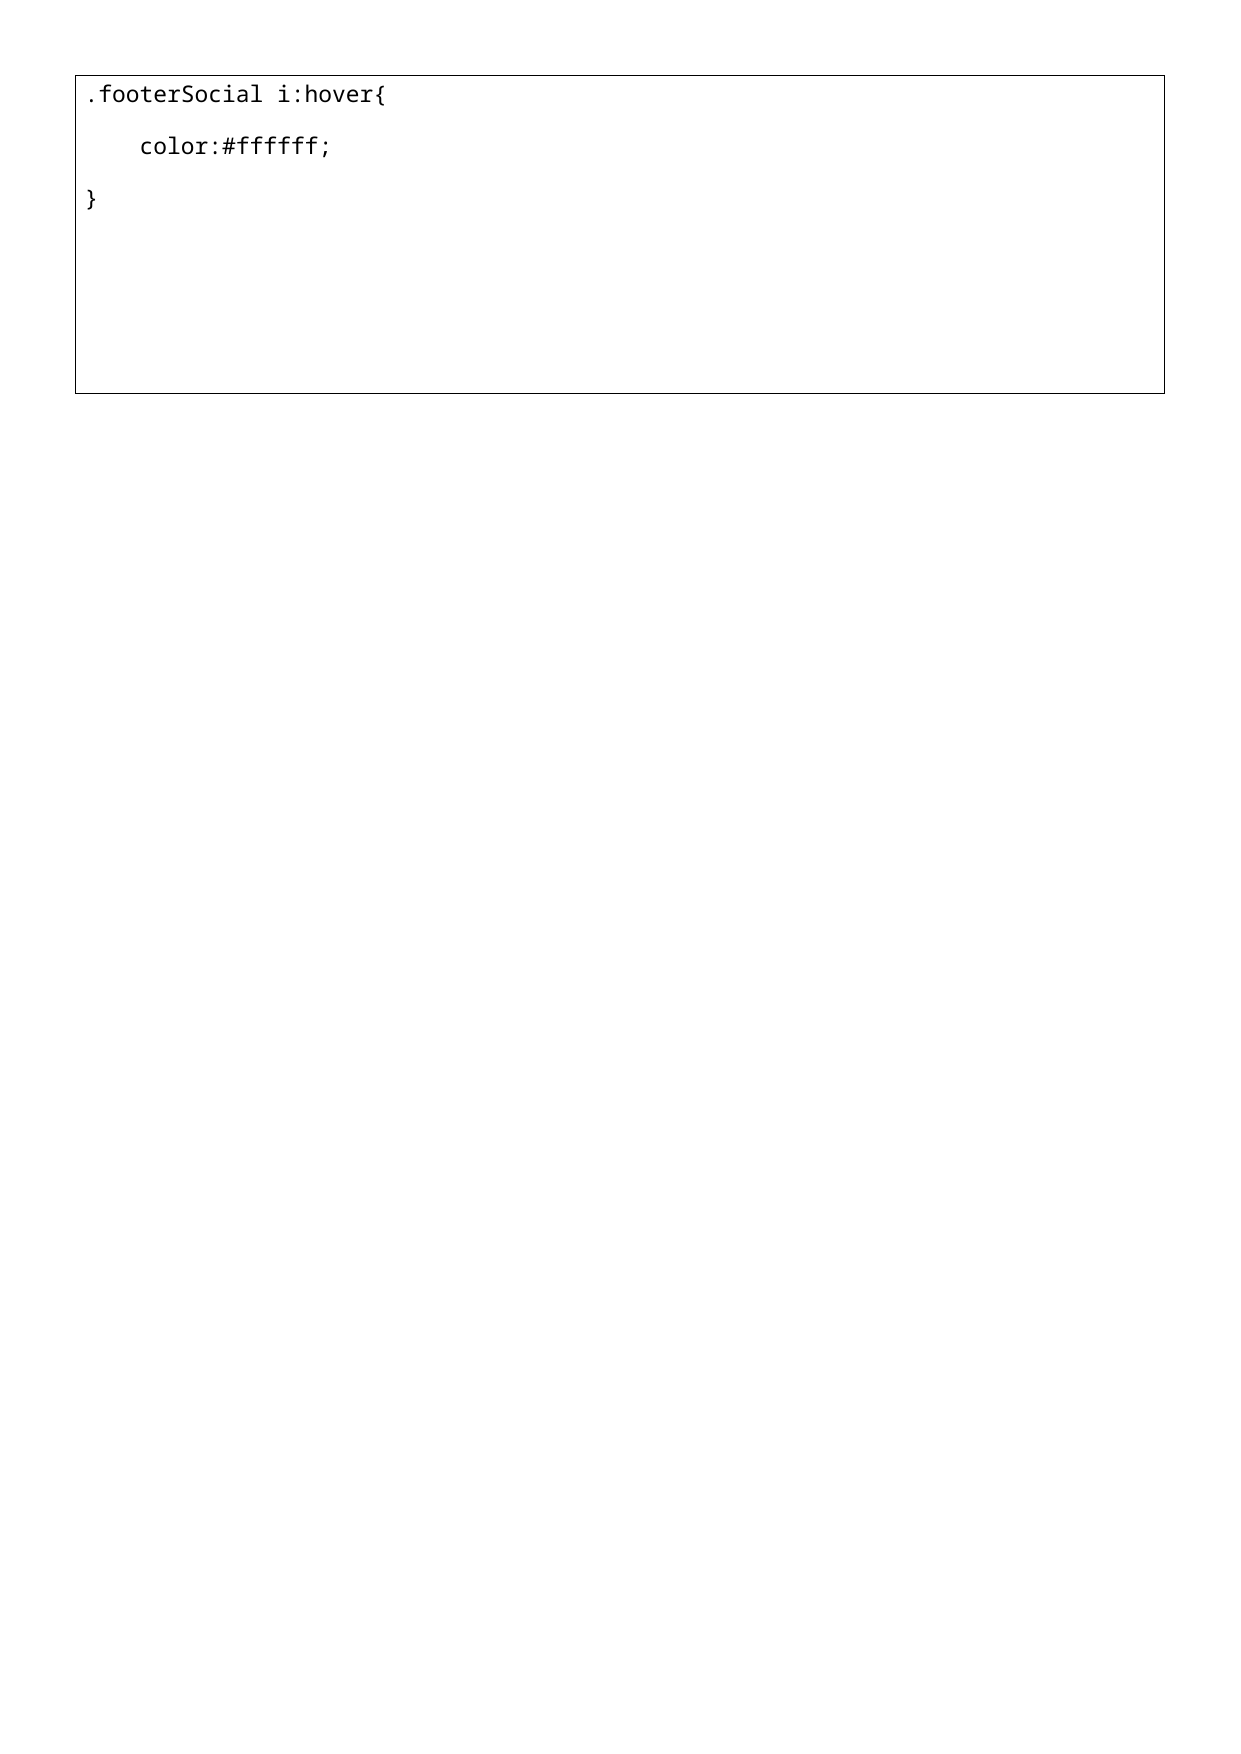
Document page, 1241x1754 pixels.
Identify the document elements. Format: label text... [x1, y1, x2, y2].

text .footerSocial i:hover{ [76, 76, 1164, 109]
text color:#ffffff; [76, 127, 1164, 161]
text } [76, 179, 1164, 213]
